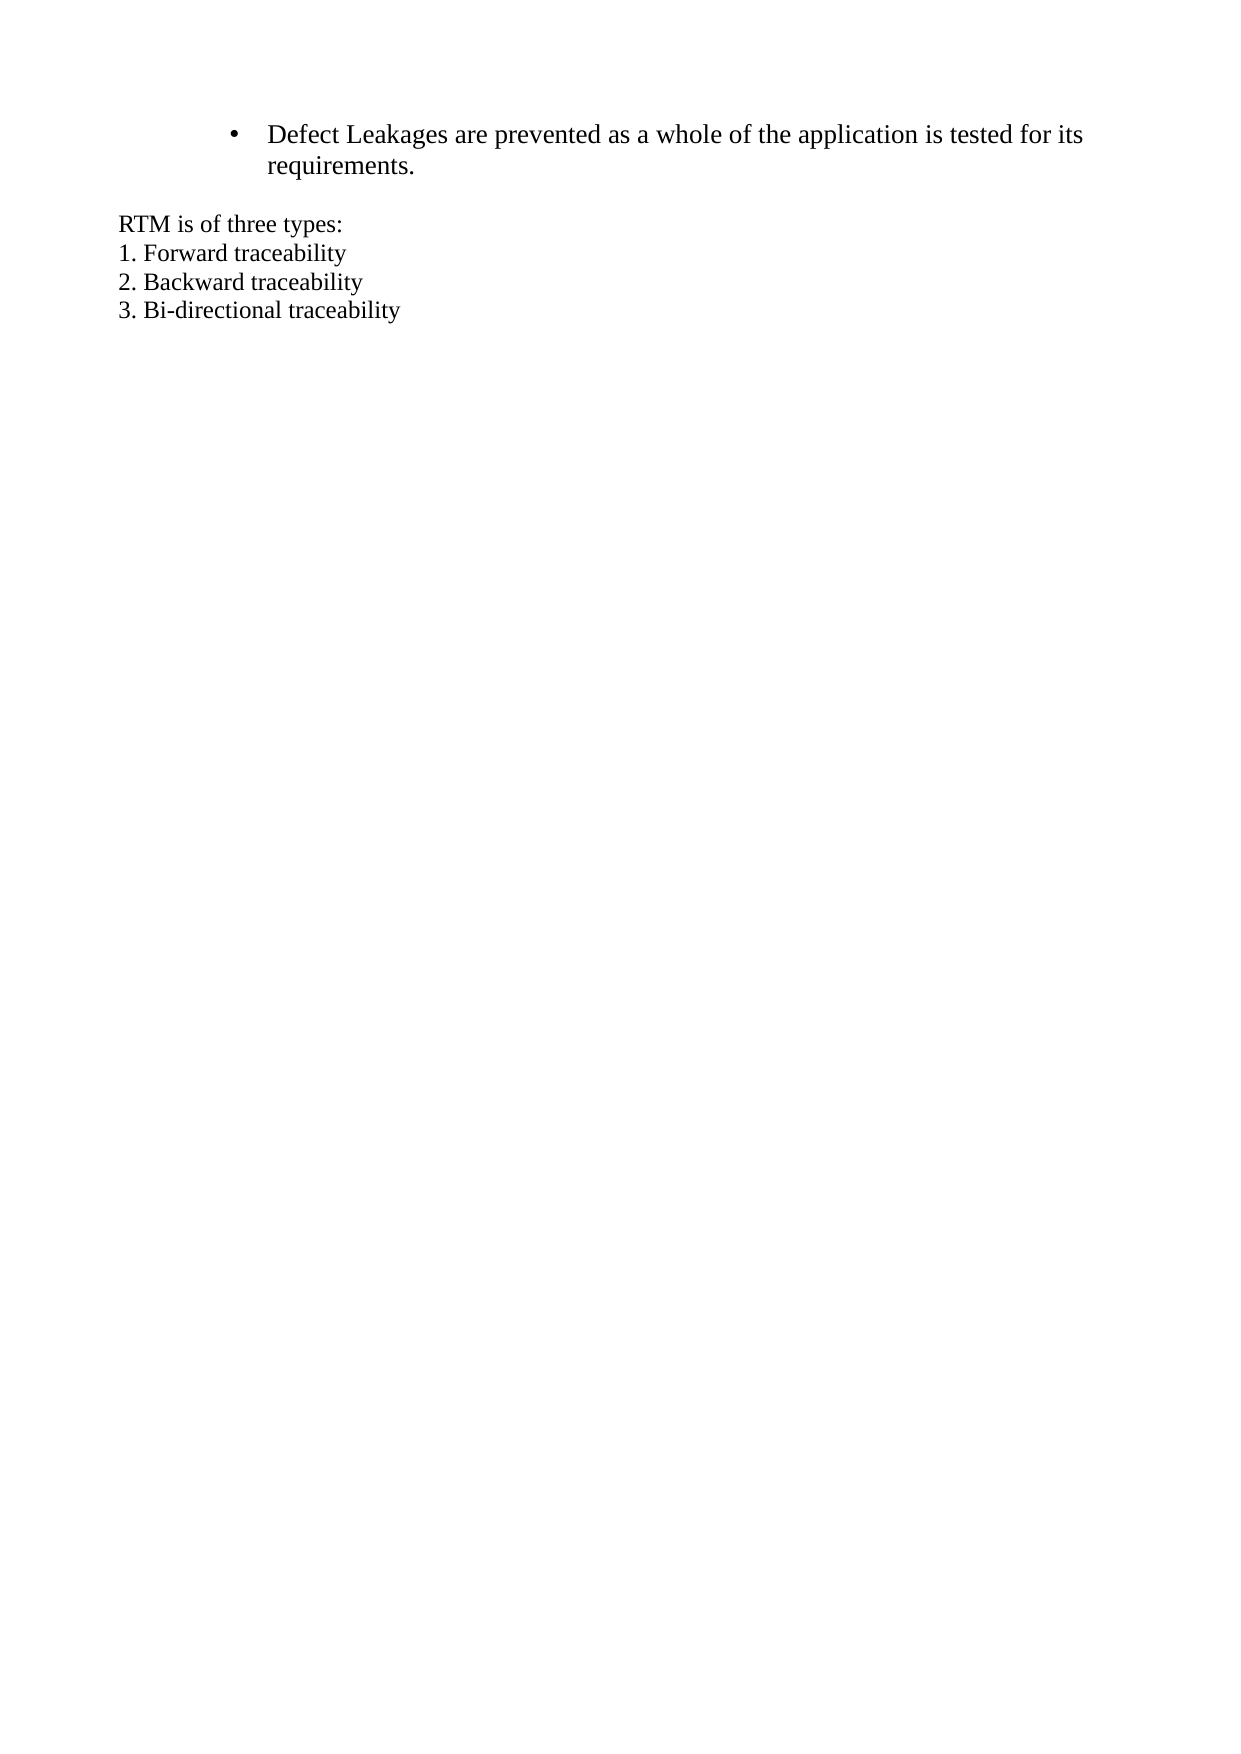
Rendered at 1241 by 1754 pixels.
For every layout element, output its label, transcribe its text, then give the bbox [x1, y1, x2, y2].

text RTM is of three types: [118, 209, 1122, 238]
text 1. Forward traceability [118, 238, 1122, 267]
text 3. Bi-directional traceability [118, 296, 1122, 324]
list Defect Leakages are prevented as a whole of the application is tested for its requirements. [229, 118, 1122, 181]
text 2. Backward traceability [118, 267, 1122, 296]
